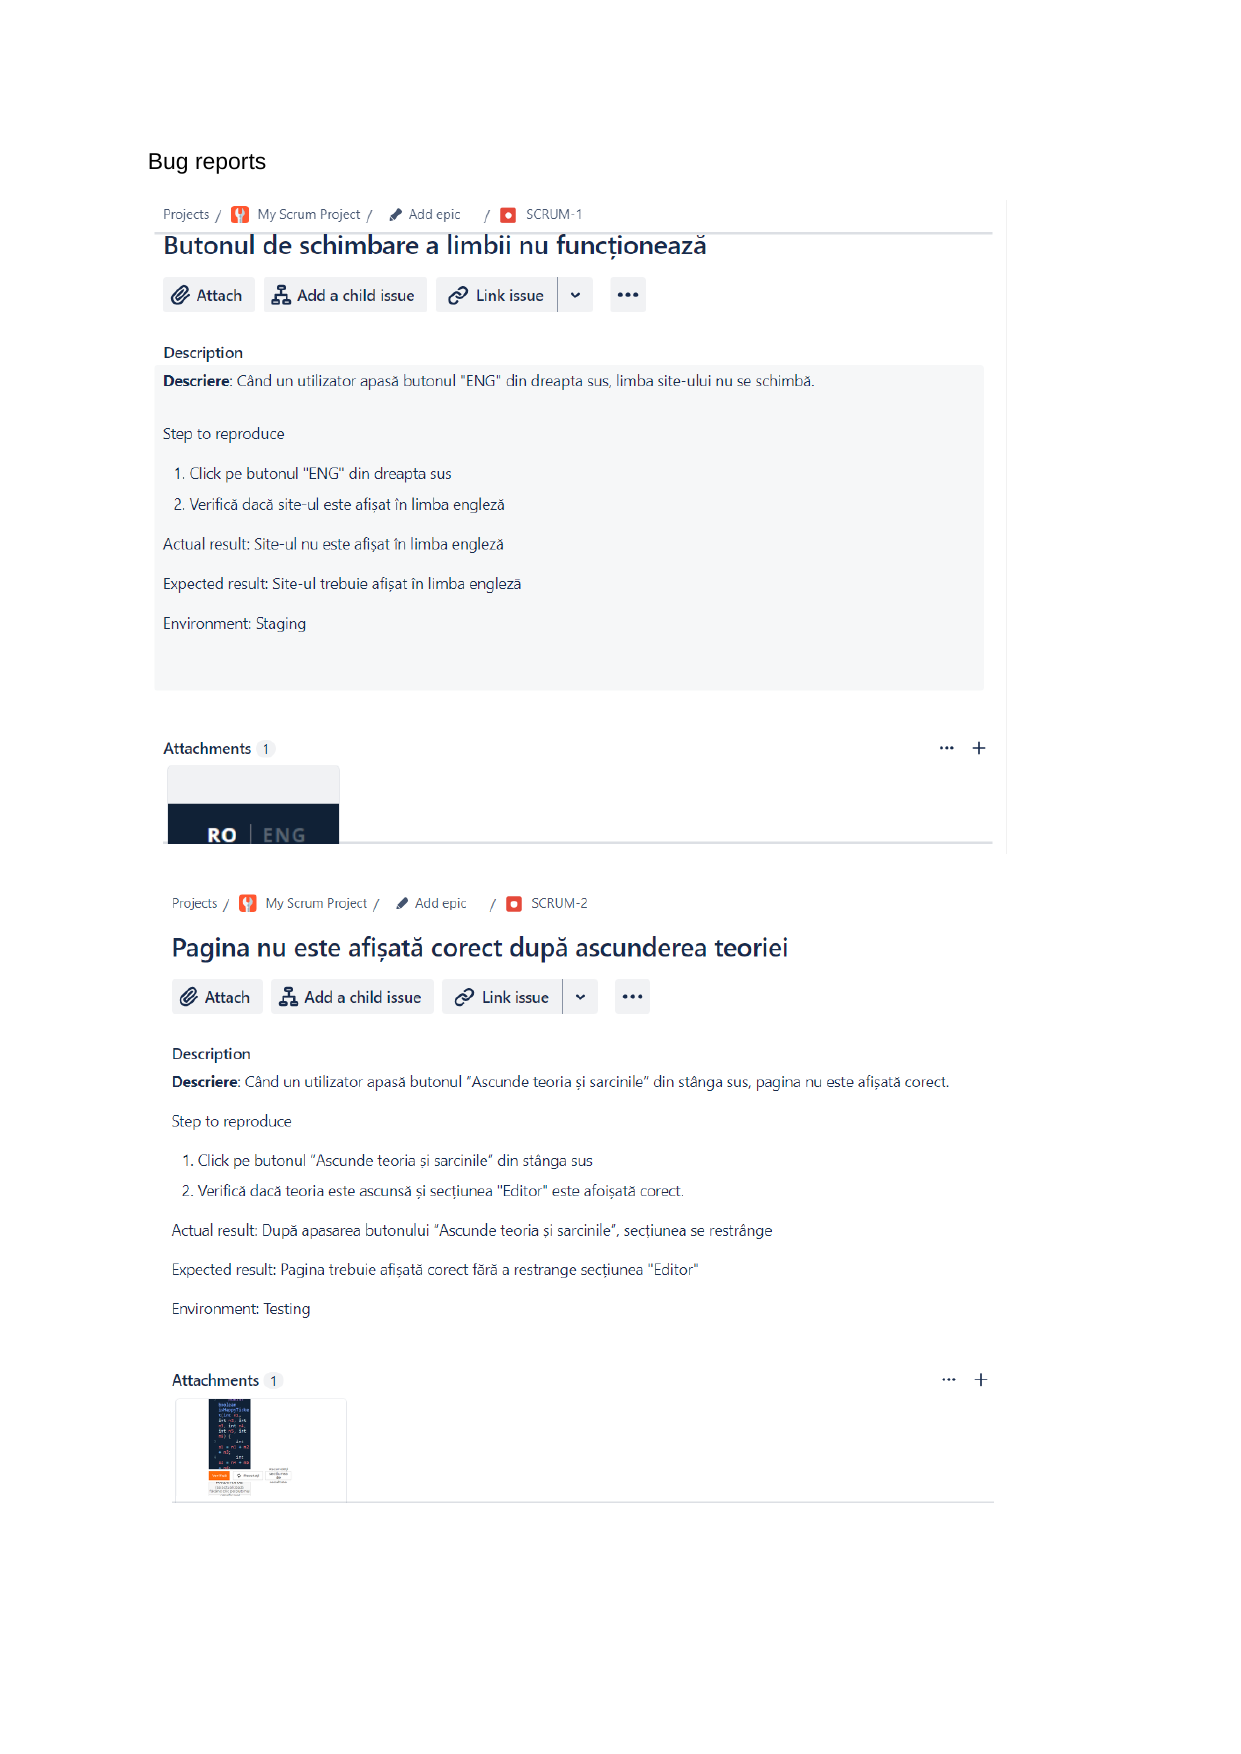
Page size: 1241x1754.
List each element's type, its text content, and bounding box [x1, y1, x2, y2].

text Bug reports Test cases [148, 148, 1093, 1529]
